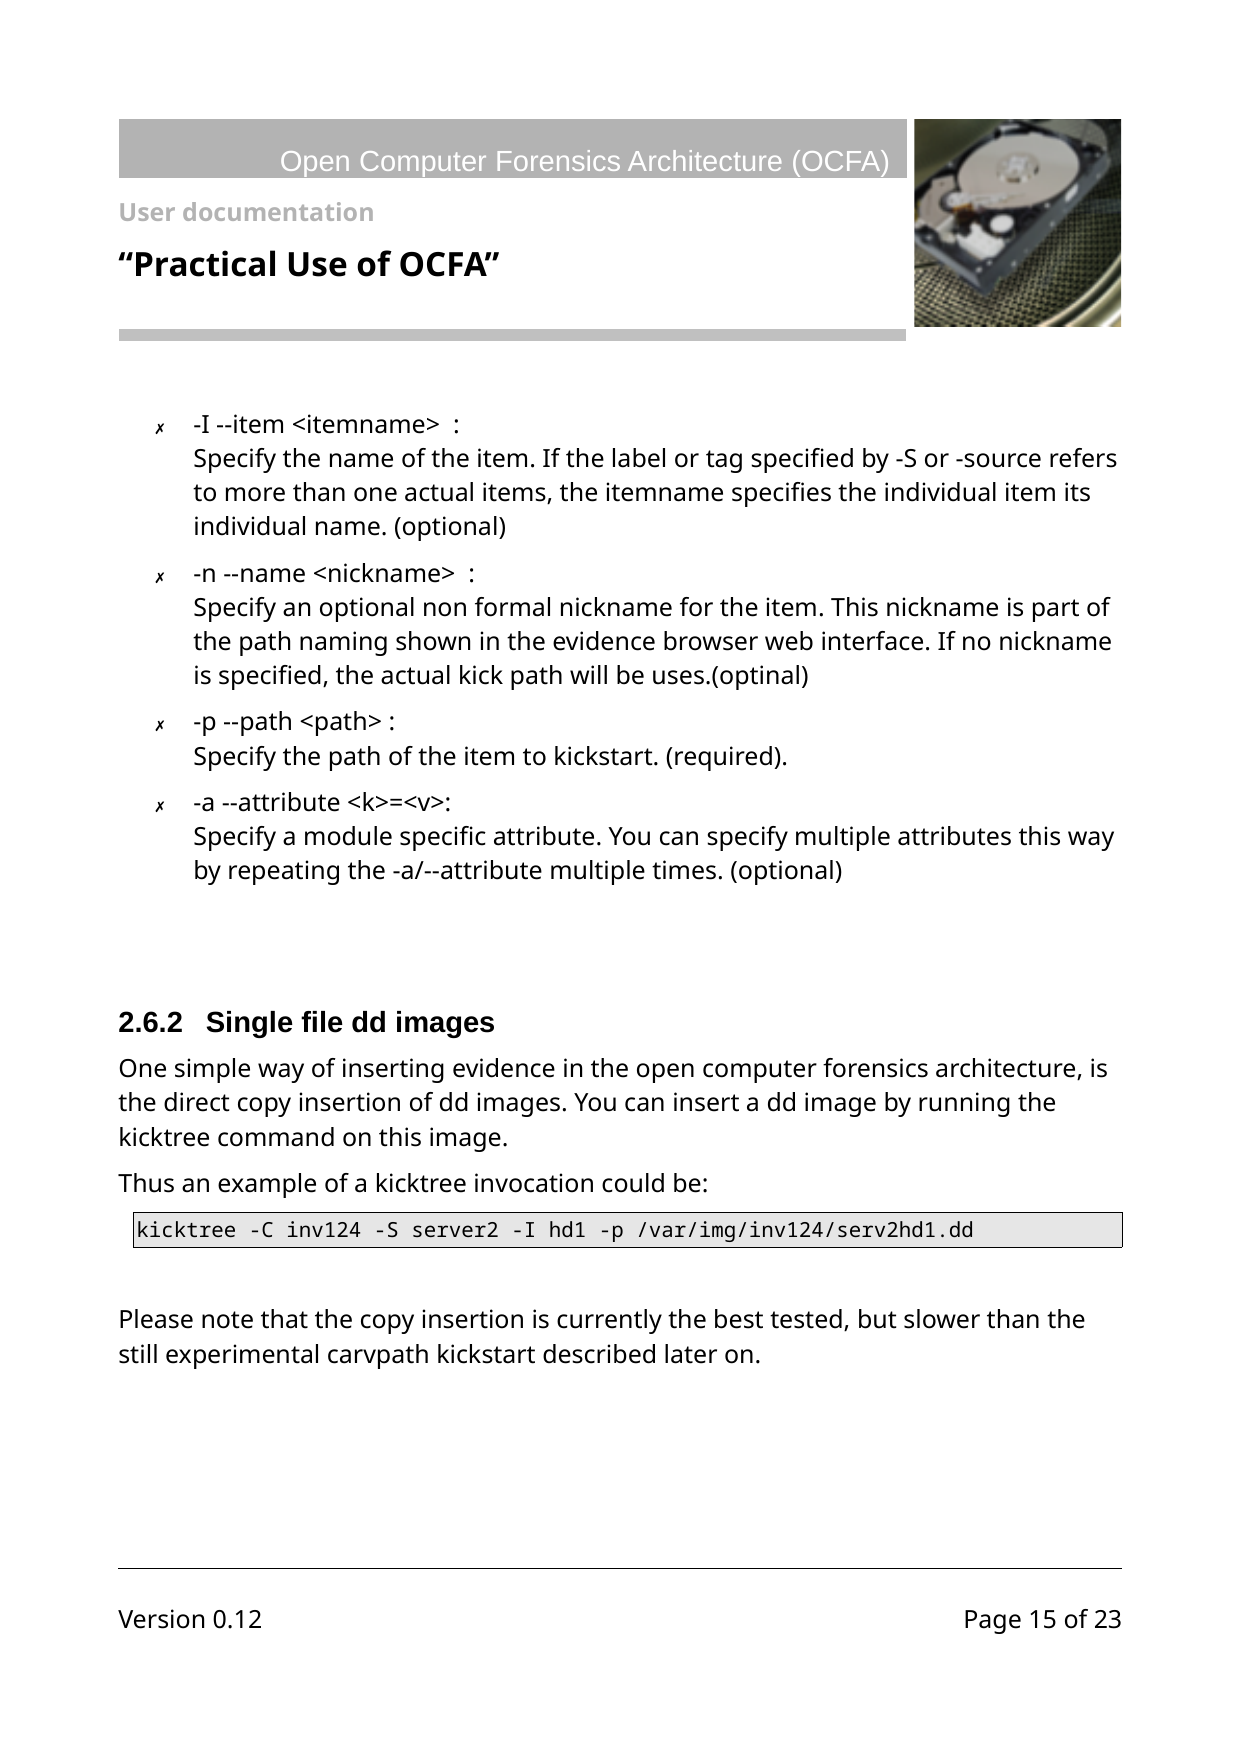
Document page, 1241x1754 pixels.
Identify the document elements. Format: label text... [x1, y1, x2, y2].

list -I --item <itemname> : Specify the name of the item. If the label or tag specified by -S or -source refers to more than one actual items, the itemname specifies the individual item its individual name. (optional) [156, 407, 1122, 543]
picture [914, 119, 1122, 327]
text One simple way of inserting evidence in the open computer forensics architecture, is the direct copy insertion of dd images. You can insert a dd image by running the kicktree command on this image. [118, 1051, 1122, 1153]
text Please note that the copy insertion is currently the best tested, but slower than the still experimental carvpath kickstart described later on. [118, 1302, 1122, 1370]
text Thus an example of a kicktree invocation could be: [118, 1166, 1122, 1200]
subtitle Single file dd images [118, 1005, 1122, 1038]
list -n --name <nickname> : Specify an optional non formal nickname for the item. This nickname is part of the path naming shown in the evidence browser web interface. If no nickname is specified, the actual kick path will be uses.(optinal) [156, 555, 1122, 692]
text kicktree -C inv124 -S server2 -I hd1 -p /var/img/inv124/serv2hd1.dd [134, 1213, 1122, 1247]
list -a --attribute <k>=<v>: Specify a module specific attribute. You can specify multiple attributes this way by repeating the -a/--attribute multiple times. (optional) [156, 785, 1122, 887]
list -p --path <path> : Specify the path of the item to kickstart. (required). [156, 704, 1122, 772]
